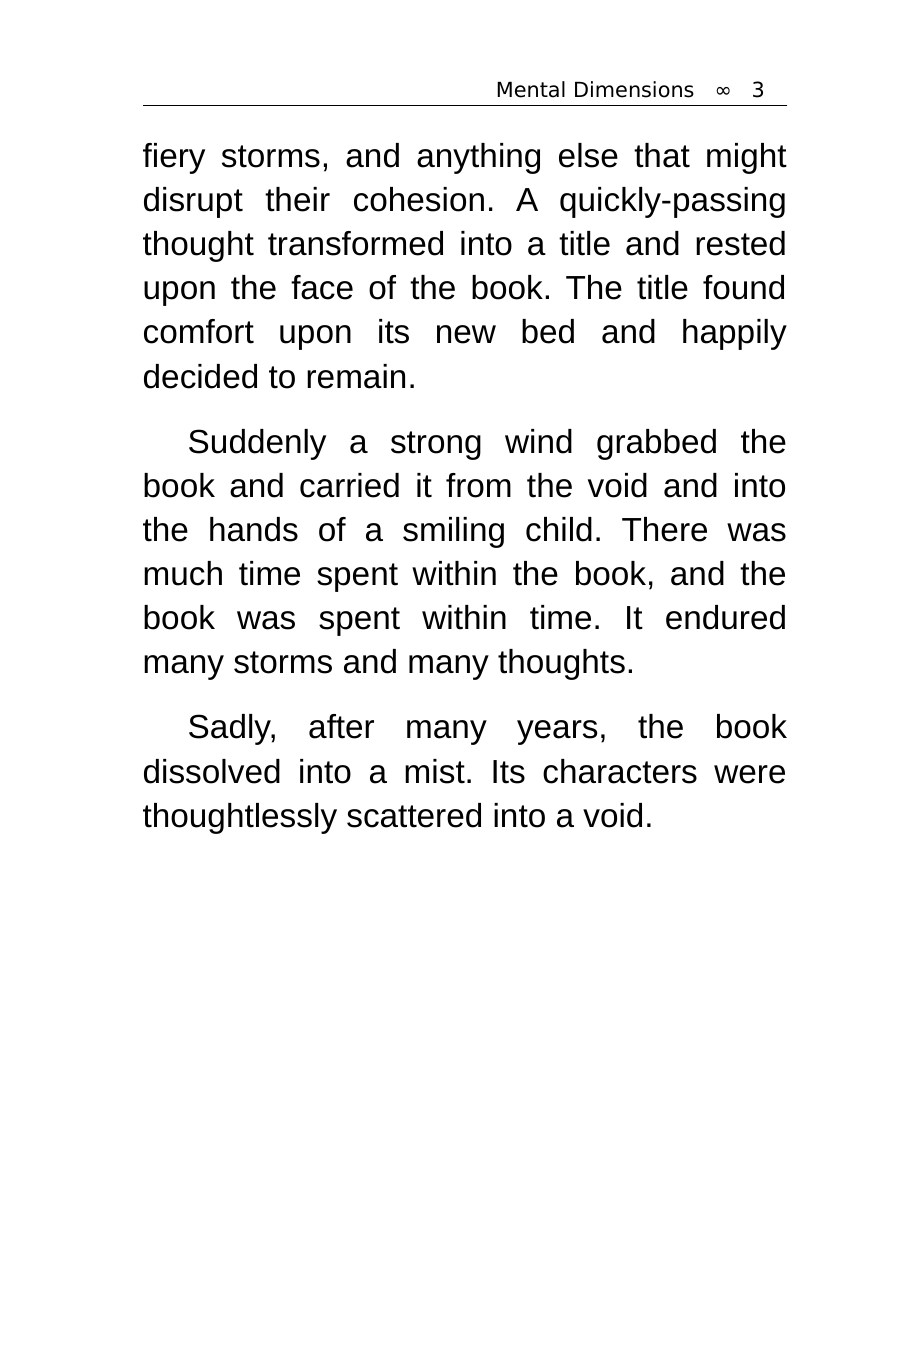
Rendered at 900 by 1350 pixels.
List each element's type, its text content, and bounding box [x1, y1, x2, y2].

text Sadly, after many years, the book dissolved into a mist. Its characters were thoughtlessly scattered into a void. [142, 708, 787, 834]
text Suddenly a strong wind grabbed the book and carried it from the void and into the hands of a smiling child. There was much time spent within the book, and the book was spent within time. It endured many storms and many thoughts. [142, 422, 787, 681]
text fiery storms, and anything else that might disrupt their cohesion. A quickly-passing thought transformed into a title and rested upon the face of the book. The title found comfort upon its new bed and happily decided to remain. [142, 136, 787, 395]
